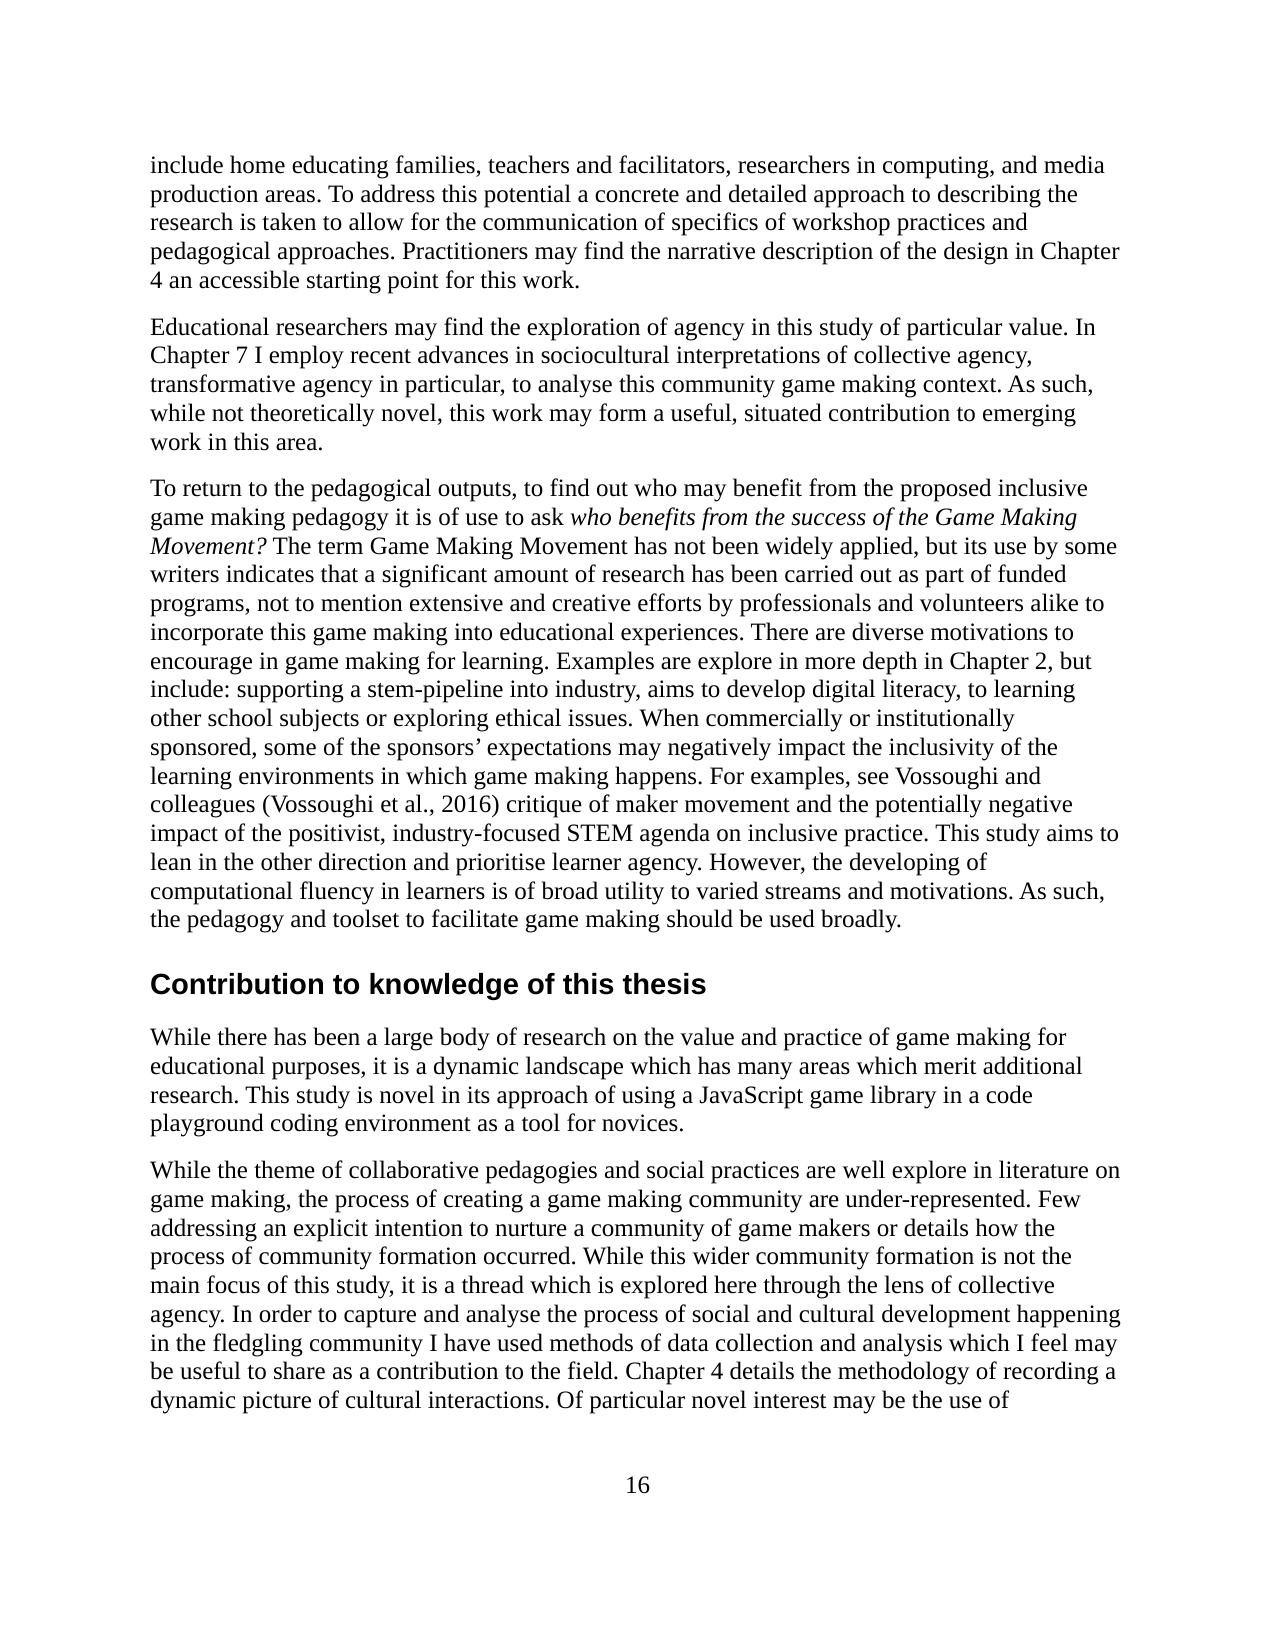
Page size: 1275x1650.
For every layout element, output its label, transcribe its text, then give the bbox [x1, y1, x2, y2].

text While the theme of collaborative pedagogies and social practices are well explore in literature on game making, the process of creating a game making community are under-represented. Few addressing an explicit intention to nurture a community of game makers or details how the process of community formation occurred. While this wider community formation is not the main focus of this study, it is a thread which is explored here through the lens of collective agency. In order to capture and analyse the process of social and cultural development happening in the fledgling community I have used methods of data collection and analysis which I feel may be useful to share as a contribution to the field. Chapter 4 details the methodology of recording a dynamic picture of cultural interactions. Of particular novel interest may be the use of [150, 1155, 1125, 1414]
text Educational researchers may find the exploration of agency in this study of particular value. In Chapter 7 I employ recent advances in sociocultural interpretations of collective agency, transformative agency in particular, to analyse this community game making context. As such, while not theoretically novel, this work may form a useful, situated contribution to emerging work in this area. [150, 312, 1125, 455]
text include home educating families, teachers and facilitators, researchers in computing, and media production areas. To address this potential a concrete and detailed approach to describing the research is taken to allow for the communication of specifics of workshop practices and pedagogical approaches. Practitioners may find the narrative description of the design in Chapter 4 an accessible starting point for this work. [150, 150, 1125, 294]
text While there has been a large body of research on the value and practice of game making for educational purposes, it is a dynamic landscape which has many areas which merit additional research. This study is novel in its approach of using a JavaScript game library in a code playground coding environment as a tool for novices. [150, 1022, 1125, 1137]
text To return to the pedagogical outputs, to find out who may benefit from the proposed inclusive game making pedagogy it is of use to ask who benefits from the success of the Game Making Movement? The term Game Making Movement has not been widely applied, but its use by some writers indicates that a significant amount of research has been carried out as part of funded programs, not to mention extensive and creative efforts by professionals and volunteers alike to incorporate this game making into educational experiences. There are diverse motivations to encourage in game making for learning. Examples are explore in more depth in Chapter 2, but include: supporting a stem-pipeline into industry, aims to develop digital literacy, to learning other school subjects or exploring ethical issues. When commercially or institutionally sponsored, some of the sponsors’ expectations may negatively impact the inclusivity of the learning environments in which game making happens. For examples, see Vossoughi and colleagues (Vossoughi et al., 2016) critique of maker movement and the potentially negative impact of the positivist, industry-focused STEM agenda on inclusive practice. This study aims to lean in the other direction and prioritise learner agency. However, the developing of computational fluency in learners is of broad utility to varied streams and motivations. As such, the pedagogy and toolset to facilitate game making should be used broadly. [150, 473, 1125, 933]
subtitle Contribution to knowledge of this thesis [150, 967, 1125, 1001]
